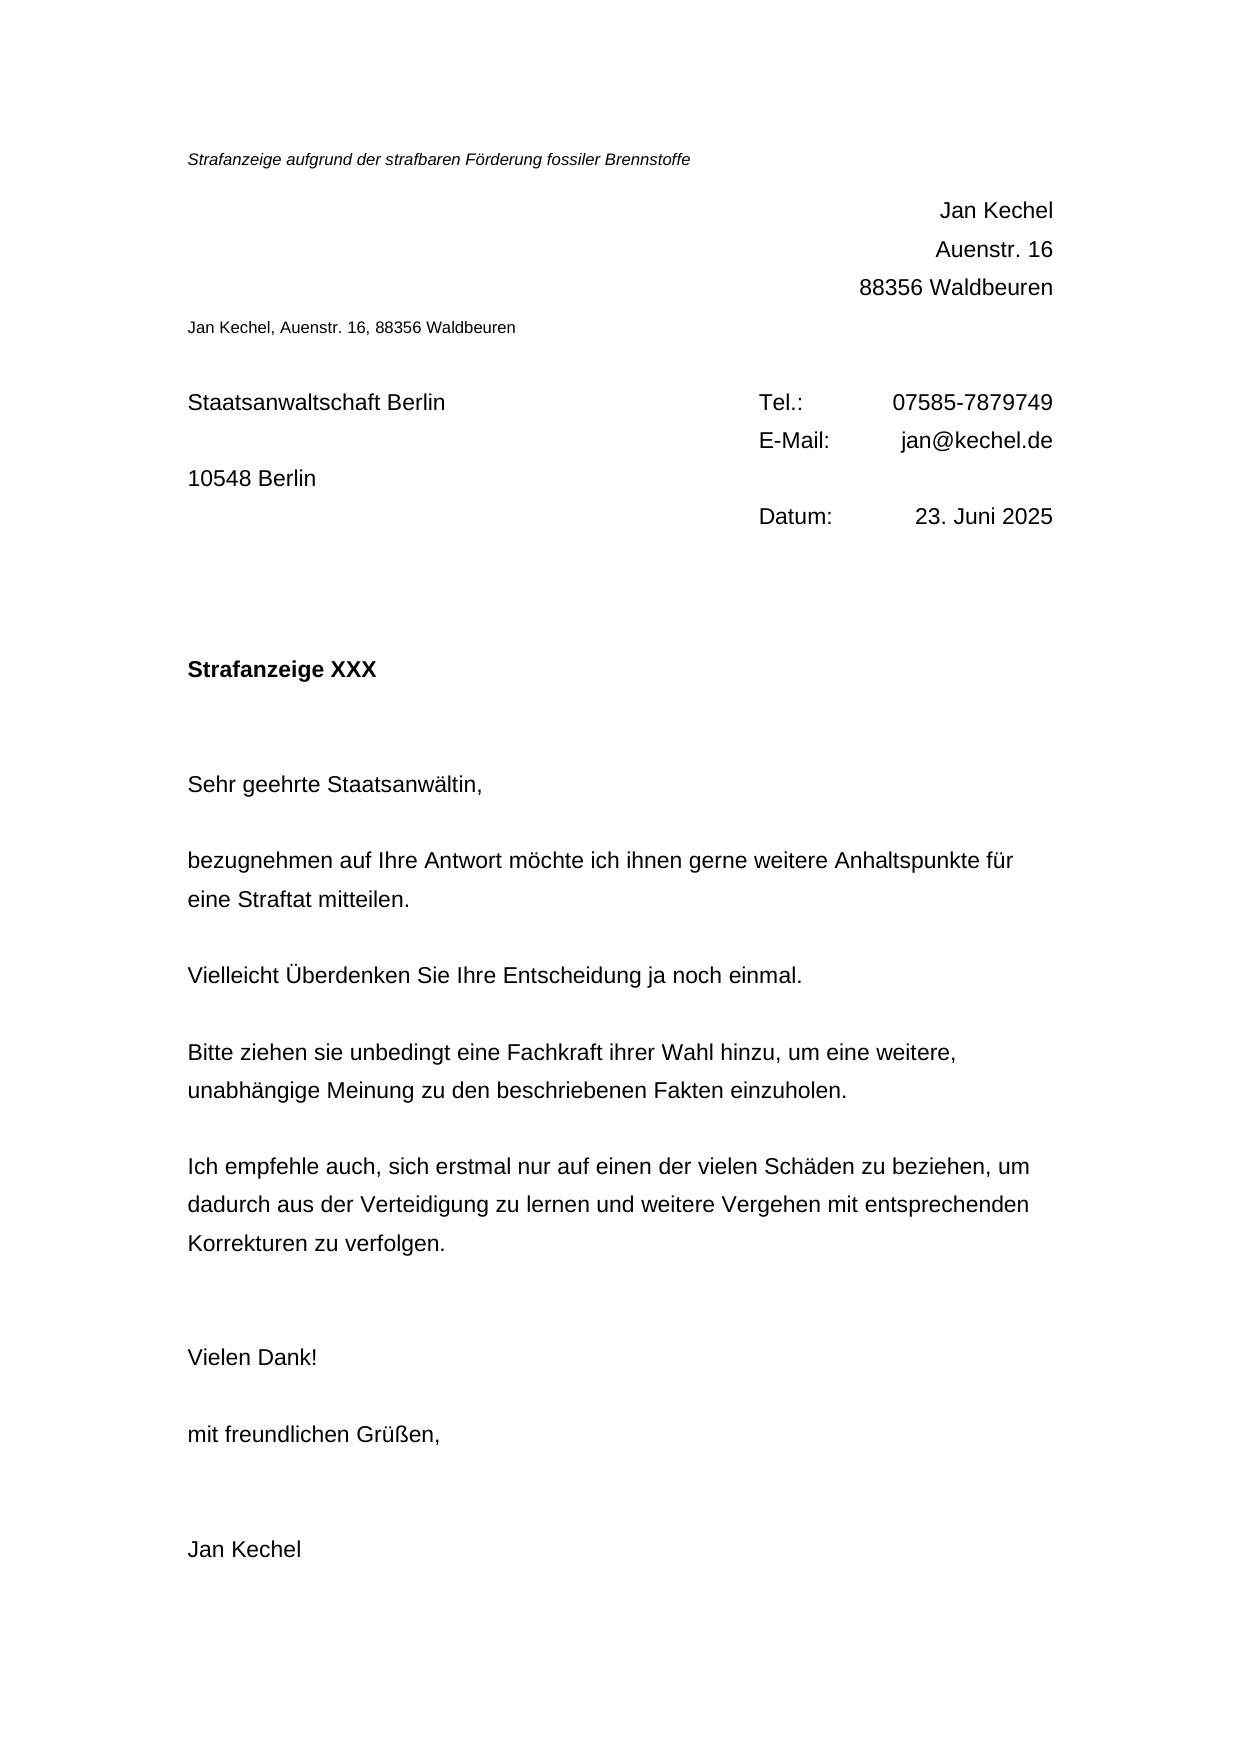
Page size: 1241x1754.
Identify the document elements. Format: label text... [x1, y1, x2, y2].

text 10548 Berlin Datum: 23. Juni 2025 [187, 466, 1053, 529]
text Strafanzeige XXX [187, 657, 1053, 682]
text Vielen Dank! [187, 1345, 1053, 1371]
text Jan Kechel, Auenstr. 16, 88356 Waldbeuren [187, 313, 1053, 338]
text Bitte ziehen sie unbedingt eine Fachkraft ihrer Wahl hinzu, um eine weitere, unabhängige Meinung zu den beschriebenen Fakten einzuholen. [187, 1039, 1053, 1103]
text E-Mail: jan@kechel.de [187, 428, 1053, 453]
text Staatsanwaltschaft Berlin Tel.: 07585-7879749 [187, 389, 1053, 415]
text bezugnehmen auf Ihre Antwort möchte ich ihnen gerne weitere Anhaltspunkte für eine Straftat mitteilen. [187, 848, 1053, 912]
text Jan Kechel [187, 1536, 1053, 1562]
text Vielleicht Überdenken Sie Ihre Entscheidung ja noch einmal. [187, 963, 1053, 988]
text Ich empfehle auch, sich erstmal nur auf einen der vielen Schäden zu beziehen, um dadurch aus der Verteidigung zu lernen und weitere Vergehen mit entsprechenden Korrekturen zu verfolgen. [187, 1154, 1053, 1256]
text Sehr geehrte Staatsanwältin, [187, 772, 1053, 797]
text Jan Kechel Auenstr. 16 [187, 198, 1053, 262]
text 88356 Waldbeuren [187, 275, 1053, 300]
text mit freundlichen Grüßen, [187, 1422, 1053, 1447]
